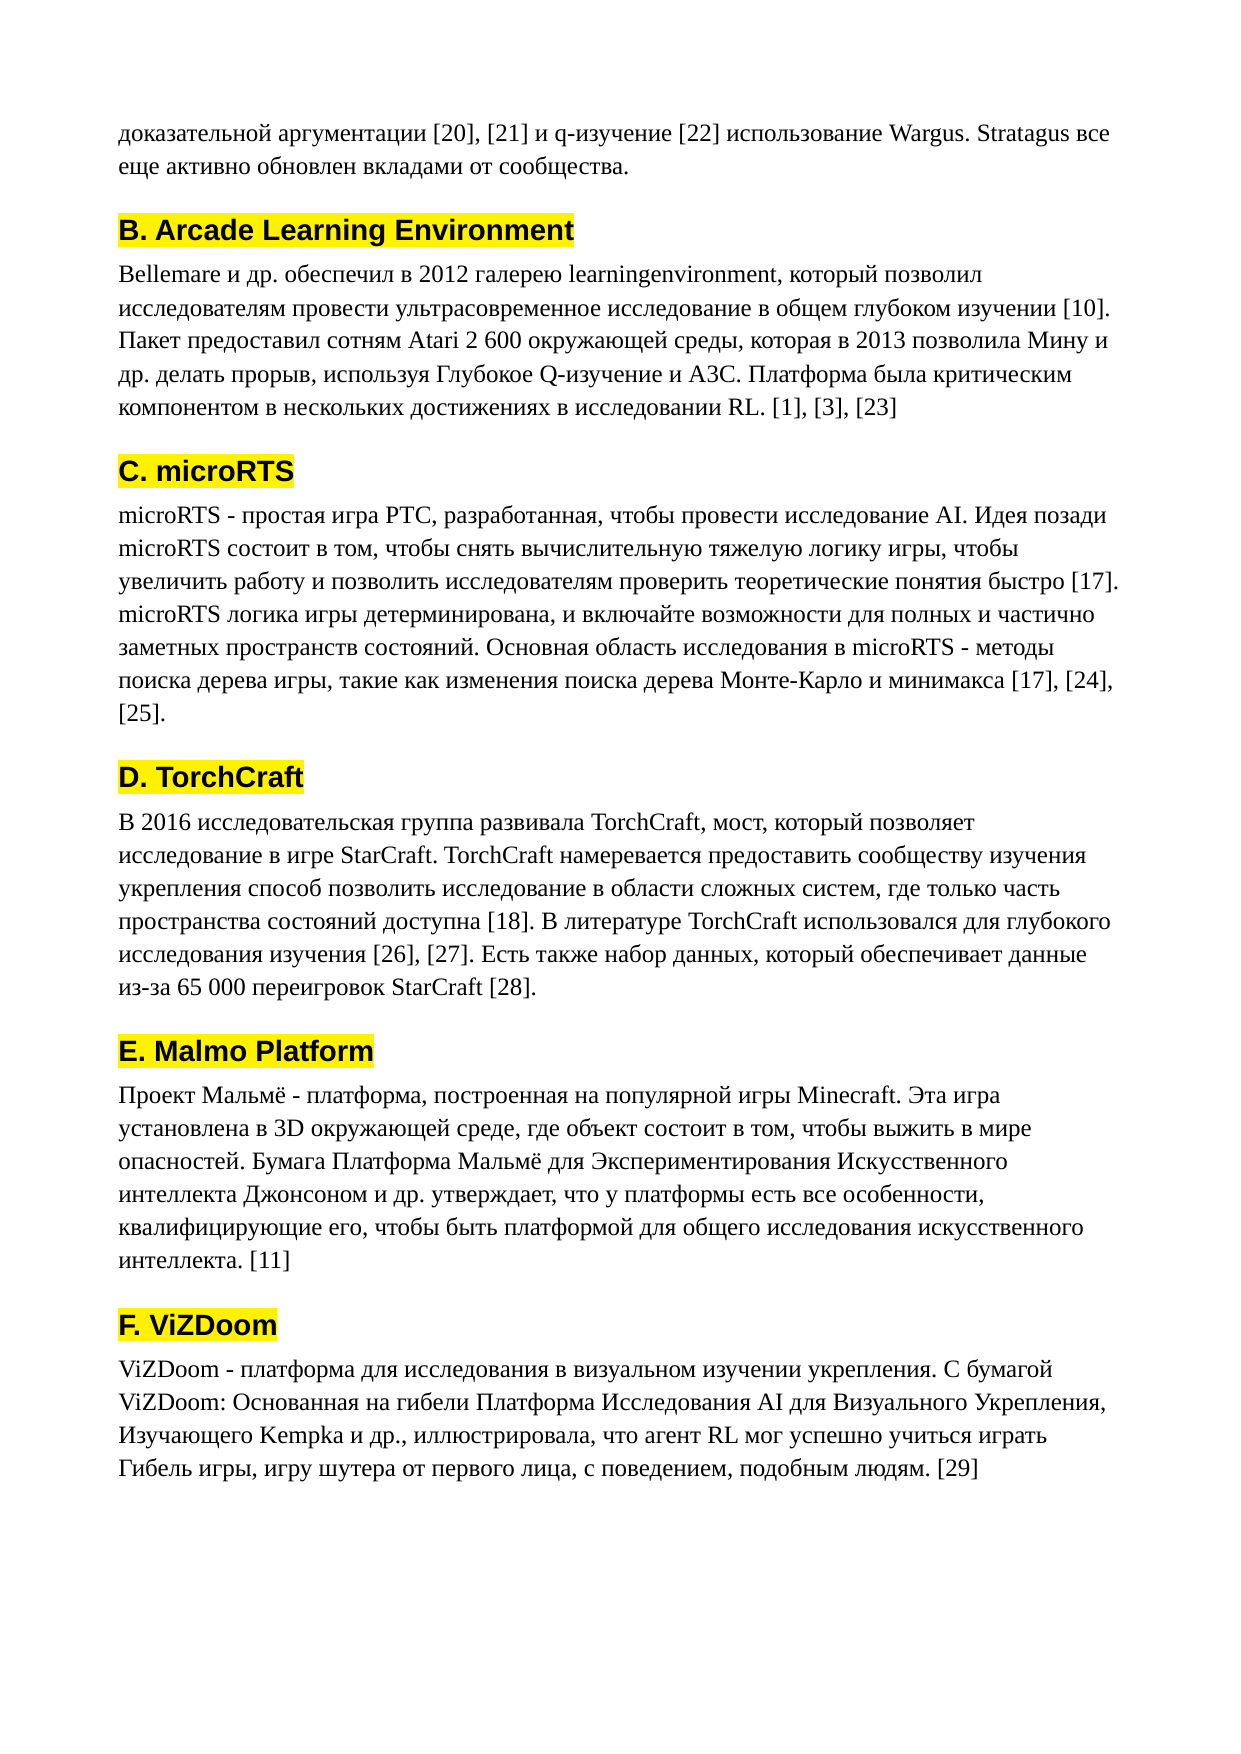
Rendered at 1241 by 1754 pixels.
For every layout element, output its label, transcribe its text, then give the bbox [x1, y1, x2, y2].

text Проект Мальмё - платформа, построенная на популярной игры Minecraft. Эта игра установлена в 3D окружающей среде, где объект состоит в том, чтобы выжить в мире опасностей. Бумага Платформа Мальмё для Экспериментирования Искусственного интеллекта Джонсоном и др. утверждает, что у платформы есть все особенности, квалифицирующие его, чтобы быть платформой для общего исследования искусственного интеллекта. [11] [118, 1080, 1122, 1274]
subtitle F. ViZDoom [118, 1307, 1122, 1341]
subtitle E. Malmo Platform [118, 1034, 1122, 1068]
text microRTS - простая игра РТС, разработанная, чтобы провести исследование AI. Идея позади microRTS состоит в том, чтобы снять вычислительную тяжелую логику игры, чтобы увеличить работу и позволить исследователям проверить теоретические понятия быстро [17]. microRTS логика игры детерминирована, и включайте возможности для полных и частично заметных пространств состояний. Основная область исследования в microRTS - методы поиска дерева игры, такие как изменения поиска дерева Монте-Карло и минимакса [17], [24], [25]. [118, 500, 1122, 727]
text ViZDoom - платформа для исследования в визуальном изучении укрепления. С бумагой ViZDoom: Основанная на гибели Платформа Исследования AI для Визуального Укрепления, Изучающего Kempka и др., иллюстрировала, что агент RL мог успешно учиться играть Гибель игры, игру шутера от первого лица, с поведением, подобным людям. [29] [118, 1354, 1122, 1482]
text Bellemare и др. обеспечил в 2012 галерею learningenvironment, который позволил исследователям провести ультрасовременное исследование в общем глубоком изучении [10]. Пакет предоставил сотням Atari 2 600 окружающей среды, которая в 2013 позволила Мину и др. делать прорыв, используя Глубокое Q-изучение и A3C. Платформа была критическим компонентом в нескольких достижениях в исследовании RL. [1], [3], [23] [118, 259, 1122, 420]
subtitle C. microRTS [118, 454, 1122, 488]
text В 2016 исследовательская группа развивала TorchCraft, мост, который позволяет исследование в игре StarCraft. TorchCraft намеревается предоставить сообществу изучения укрепления способ позволить исследование в области сложных систем, где только часть пространства состояний доступна [18]. В литературе TorchCraft использовался для глубокого исследования изучения [26], [27]. Есть также набор данных, который обеспечивает данные из-за 65 000 переигровок StarCraft [28]. [118, 807, 1122, 1001]
text доказательной аргументации [20], [21] и q-изучение [22] использование Wargus. Stratagus все еще активно обновлен вкладами от сообщества. [118, 118, 1122, 180]
subtitle B. Arcade Learning Environment [118, 213, 1122, 247]
subtitle D. TorchCraft [118, 760, 1122, 794]
